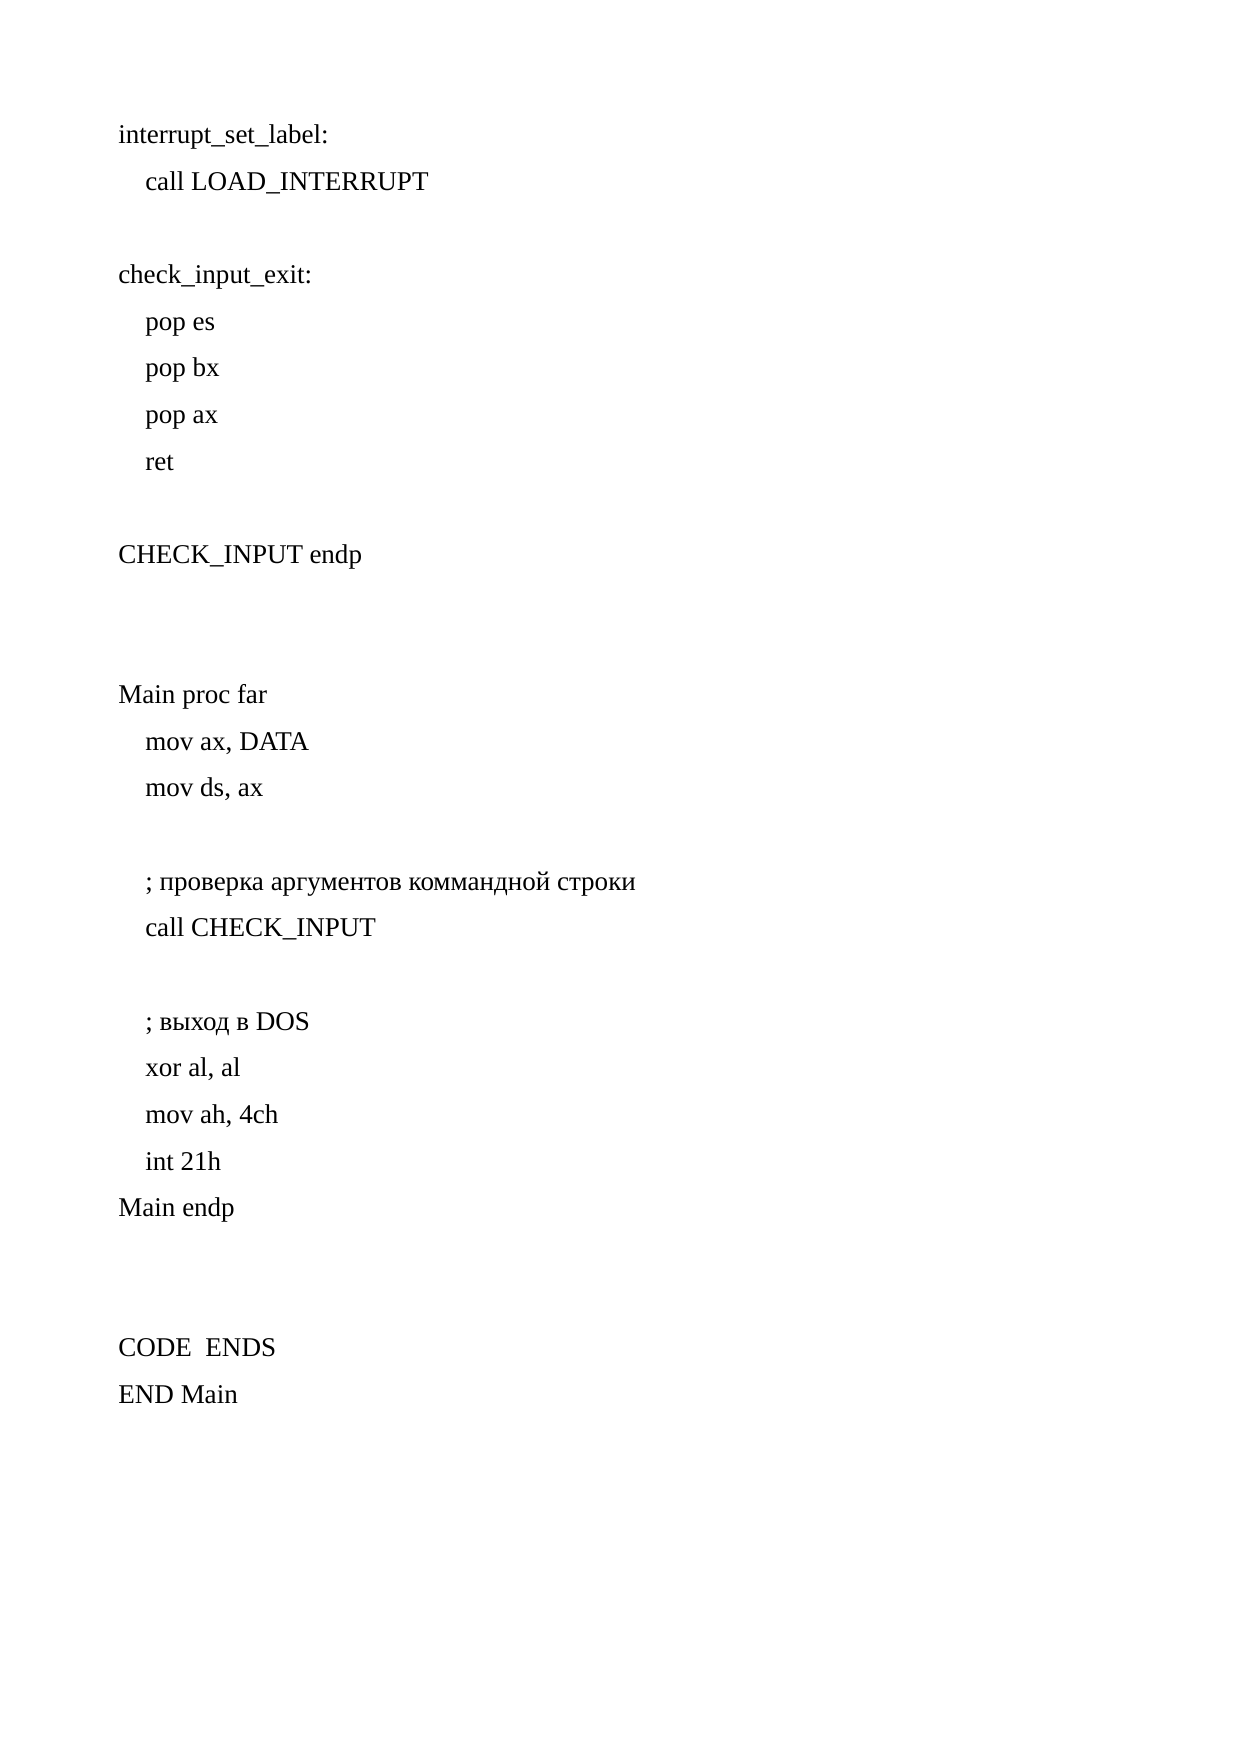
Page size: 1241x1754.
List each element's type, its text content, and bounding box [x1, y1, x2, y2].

text Main endp [118, 1191, 1122, 1223]
text check_input_exit: [118, 258, 1122, 289]
text int 21h [118, 1145, 1122, 1176]
text END Main [118, 1378, 1122, 1409]
text mov ds, ax [118, 771, 1122, 803]
text xor al, al [118, 1051, 1122, 1083]
text interrupt_set_label: [118, 118, 1122, 149]
text ret [118, 445, 1122, 476]
text mov ah, 4ch [118, 1098, 1122, 1129]
text ; проверка аргументов коммандной строки [118, 865, 1122, 896]
text pop es [118, 305, 1122, 336]
text CODE ENDS [118, 1331, 1122, 1363]
text pop bx [118, 351, 1122, 383]
text pop ax [118, 398, 1122, 429]
text CHECK_INPUT endp [118, 538, 1122, 569]
text ; выход в DOS [118, 1005, 1122, 1036]
text call CHECK_INPUT [118, 911, 1122, 943]
text mov ax, DATA [118, 725, 1122, 756]
text Main proc far [118, 678, 1122, 709]
text call LOAD_INTERRUPT [118, 165, 1122, 196]
